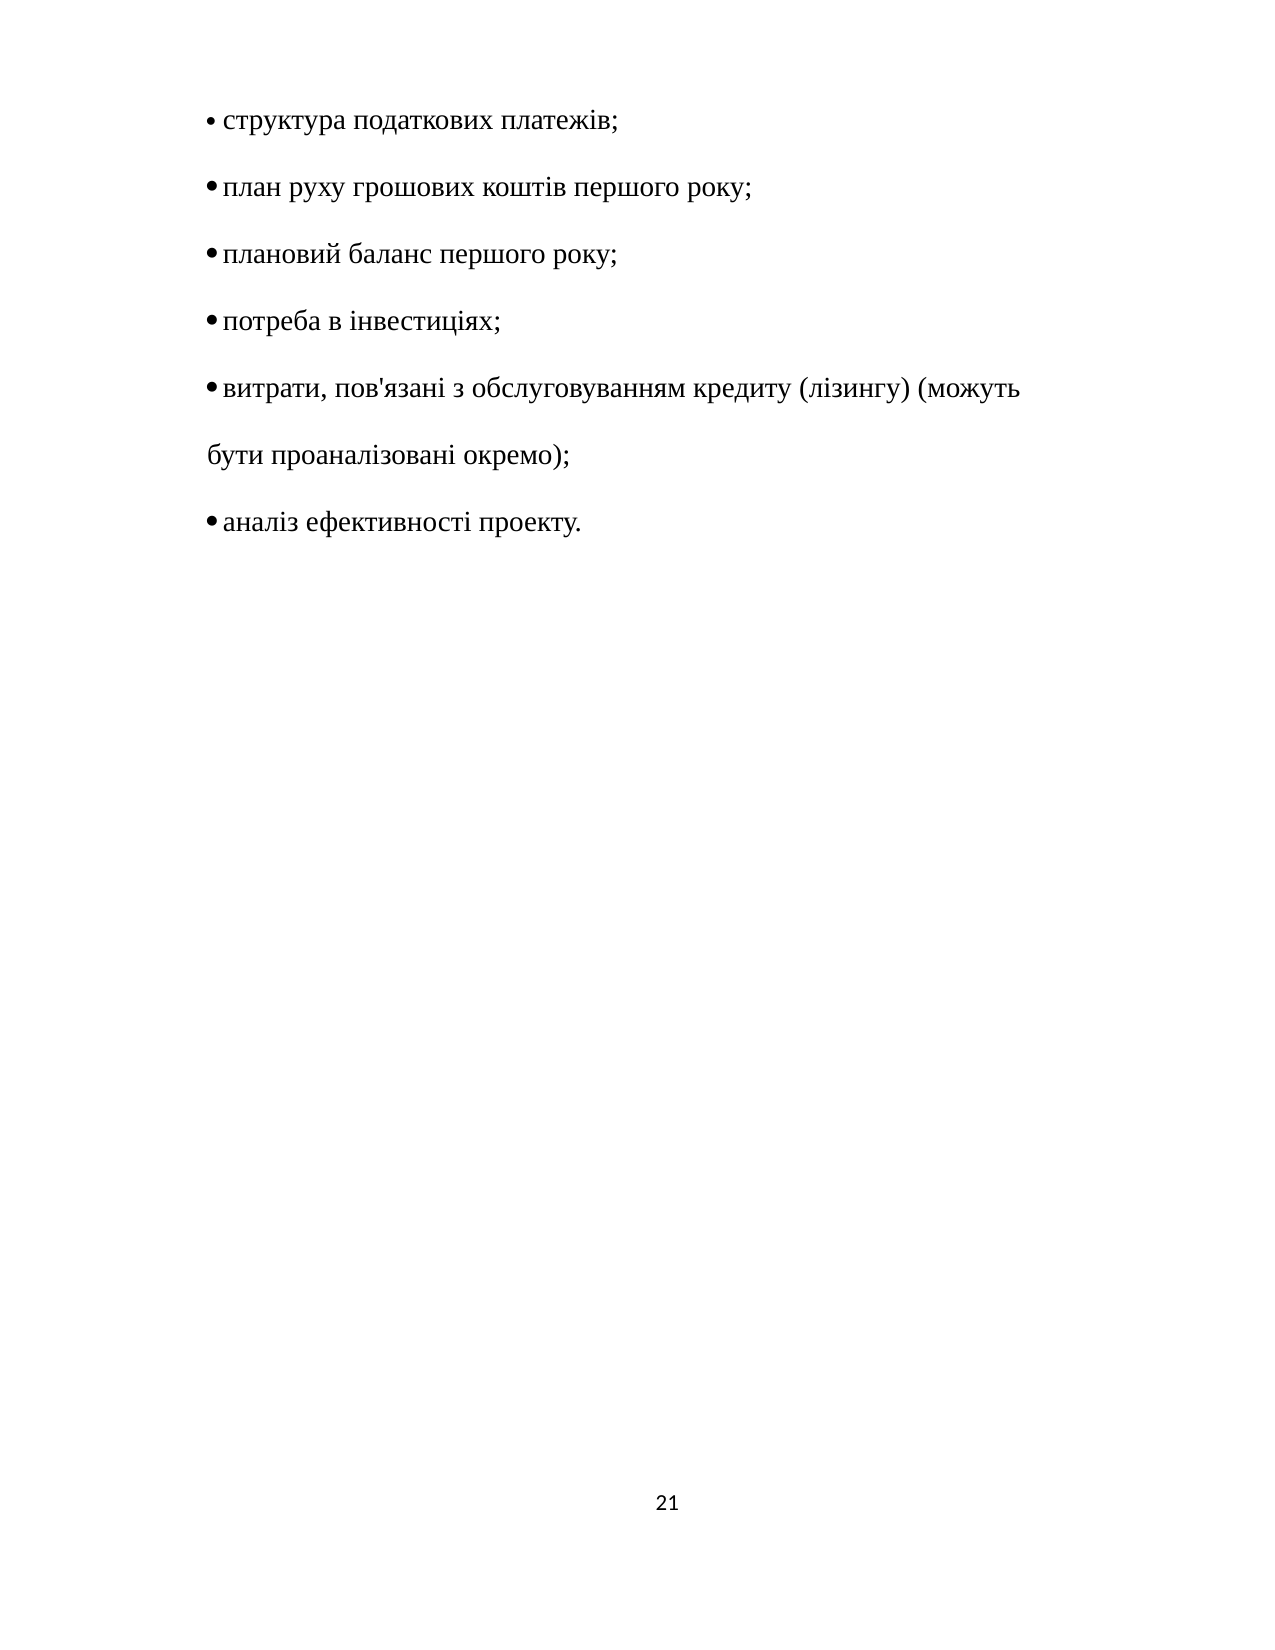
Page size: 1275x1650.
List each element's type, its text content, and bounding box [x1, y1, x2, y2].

list потреба в інвестиціях; [148, 303, 1186, 337]
list бути проаналізовані окремо); [148, 437, 1186, 471]
list план руху грошових коштів першого року; [148, 169, 1186, 202]
list структура податкових платежів; [148, 102, 1186, 135]
list аналіз ефективності проекту. [148, 504, 1186, 538]
list плановий баланс першого року; [148, 236, 1186, 269]
list витрати, пов'язані з обслуговуванням кредиту (лізингу) (можуть [148, 370, 1186, 404]
